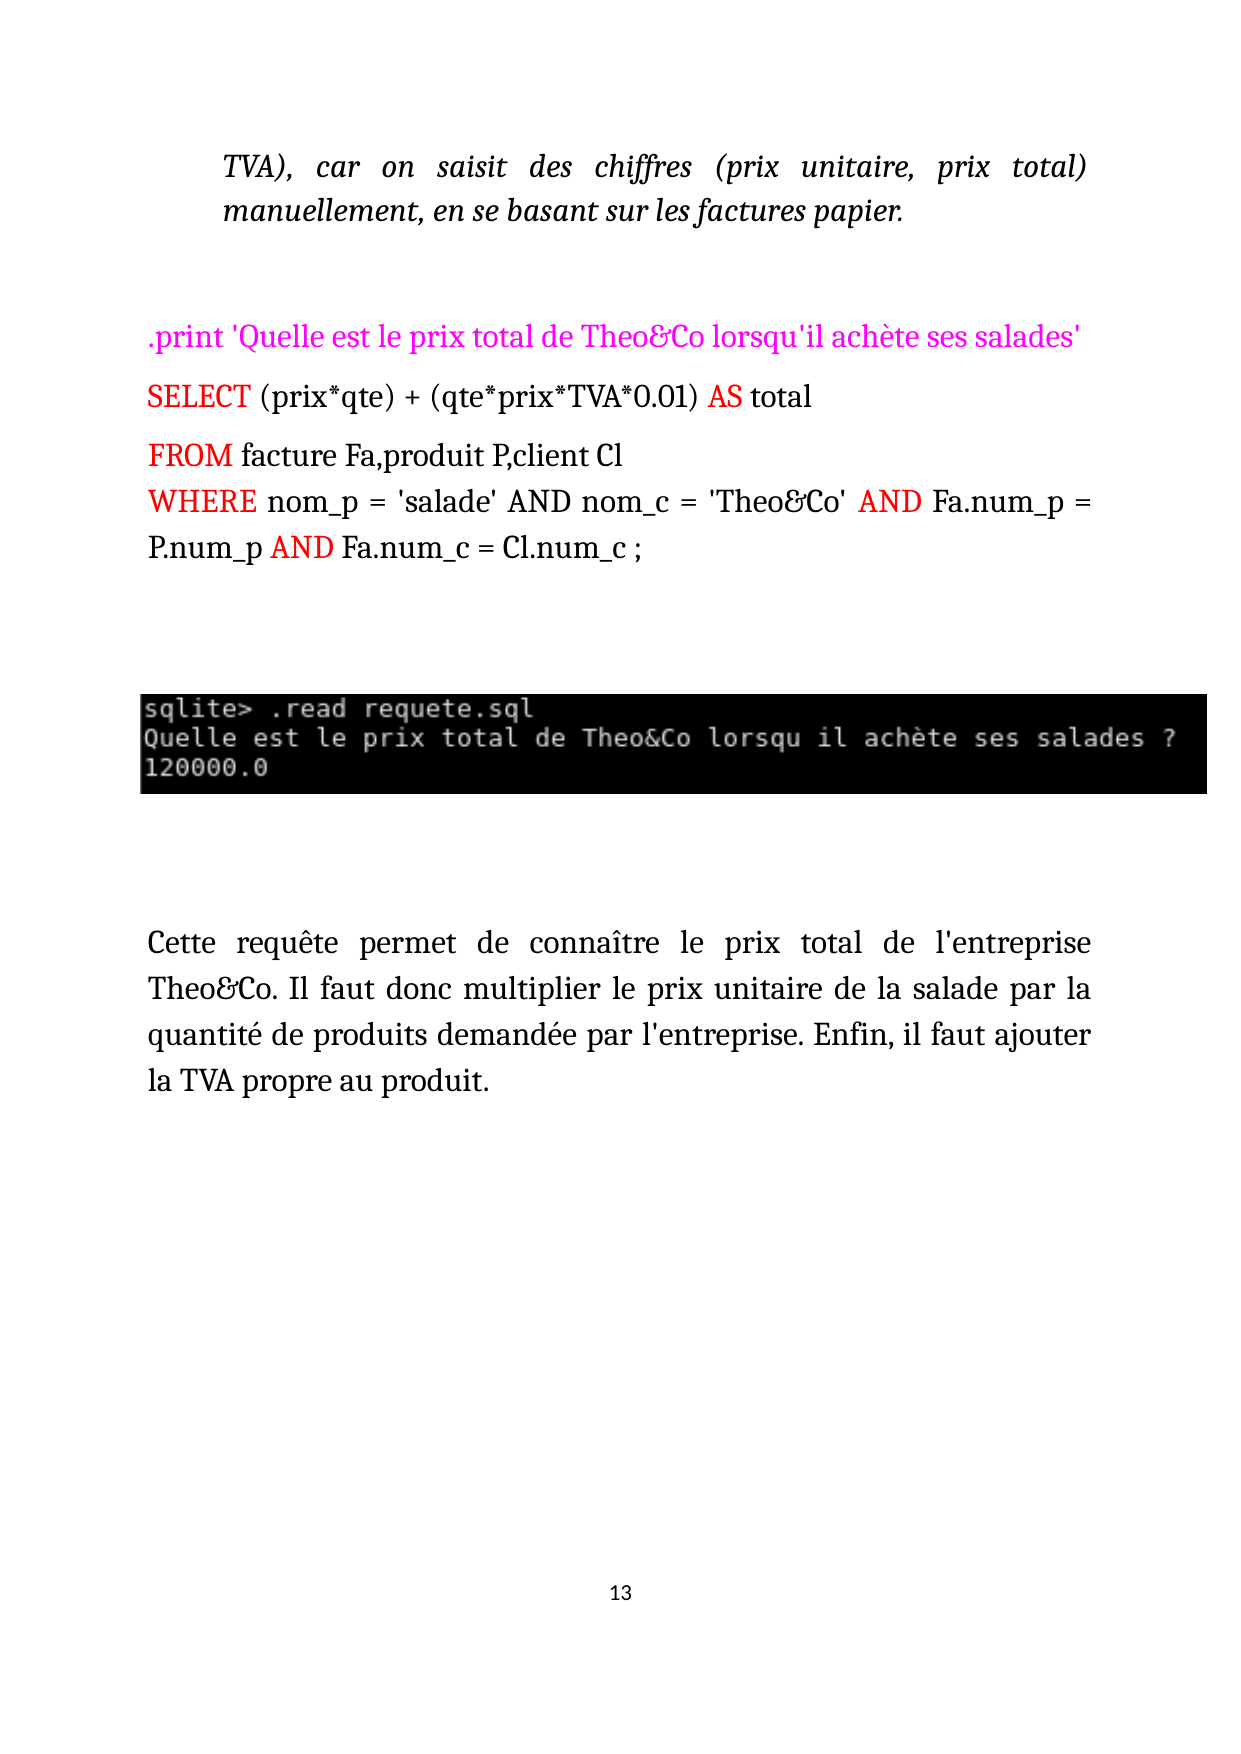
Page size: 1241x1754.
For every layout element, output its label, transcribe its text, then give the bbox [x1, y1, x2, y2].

list .print 'Quelle est le prix total de Theo&Co lorsqu'il achète ses salades' [148, 317, 1093, 355]
text Cette requête permet de connaître le prix total de l'entreprise Theo&Co. Il faut donc multiplier le prix unitaire de la salade par la quantité de produits demandée par l'entreprise. Enfin, il faut ajouter la TVA propre au produit. [148, 923, 1093, 1099]
picture [140, 694, 1207, 794]
text WHERE nom_p = 'salade' AND nom_c = 'Theo&Co' AND Fa.num_p = P.num_p AND Fa.num_c = Cl.num_c ; [148, 482, 1093, 566]
list TVA), car on saisit des chiffres (prix unitaire, prix total) manuellement, en se basant sur les factures papier. [185, 148, 1093, 230]
text SELECT (prix*qte) + (qte*prix*TVA*0.01) AS total [110, 378, 1093, 416]
text FROM facture Fa,produit P,client Cl [148, 436, 1093, 474]
